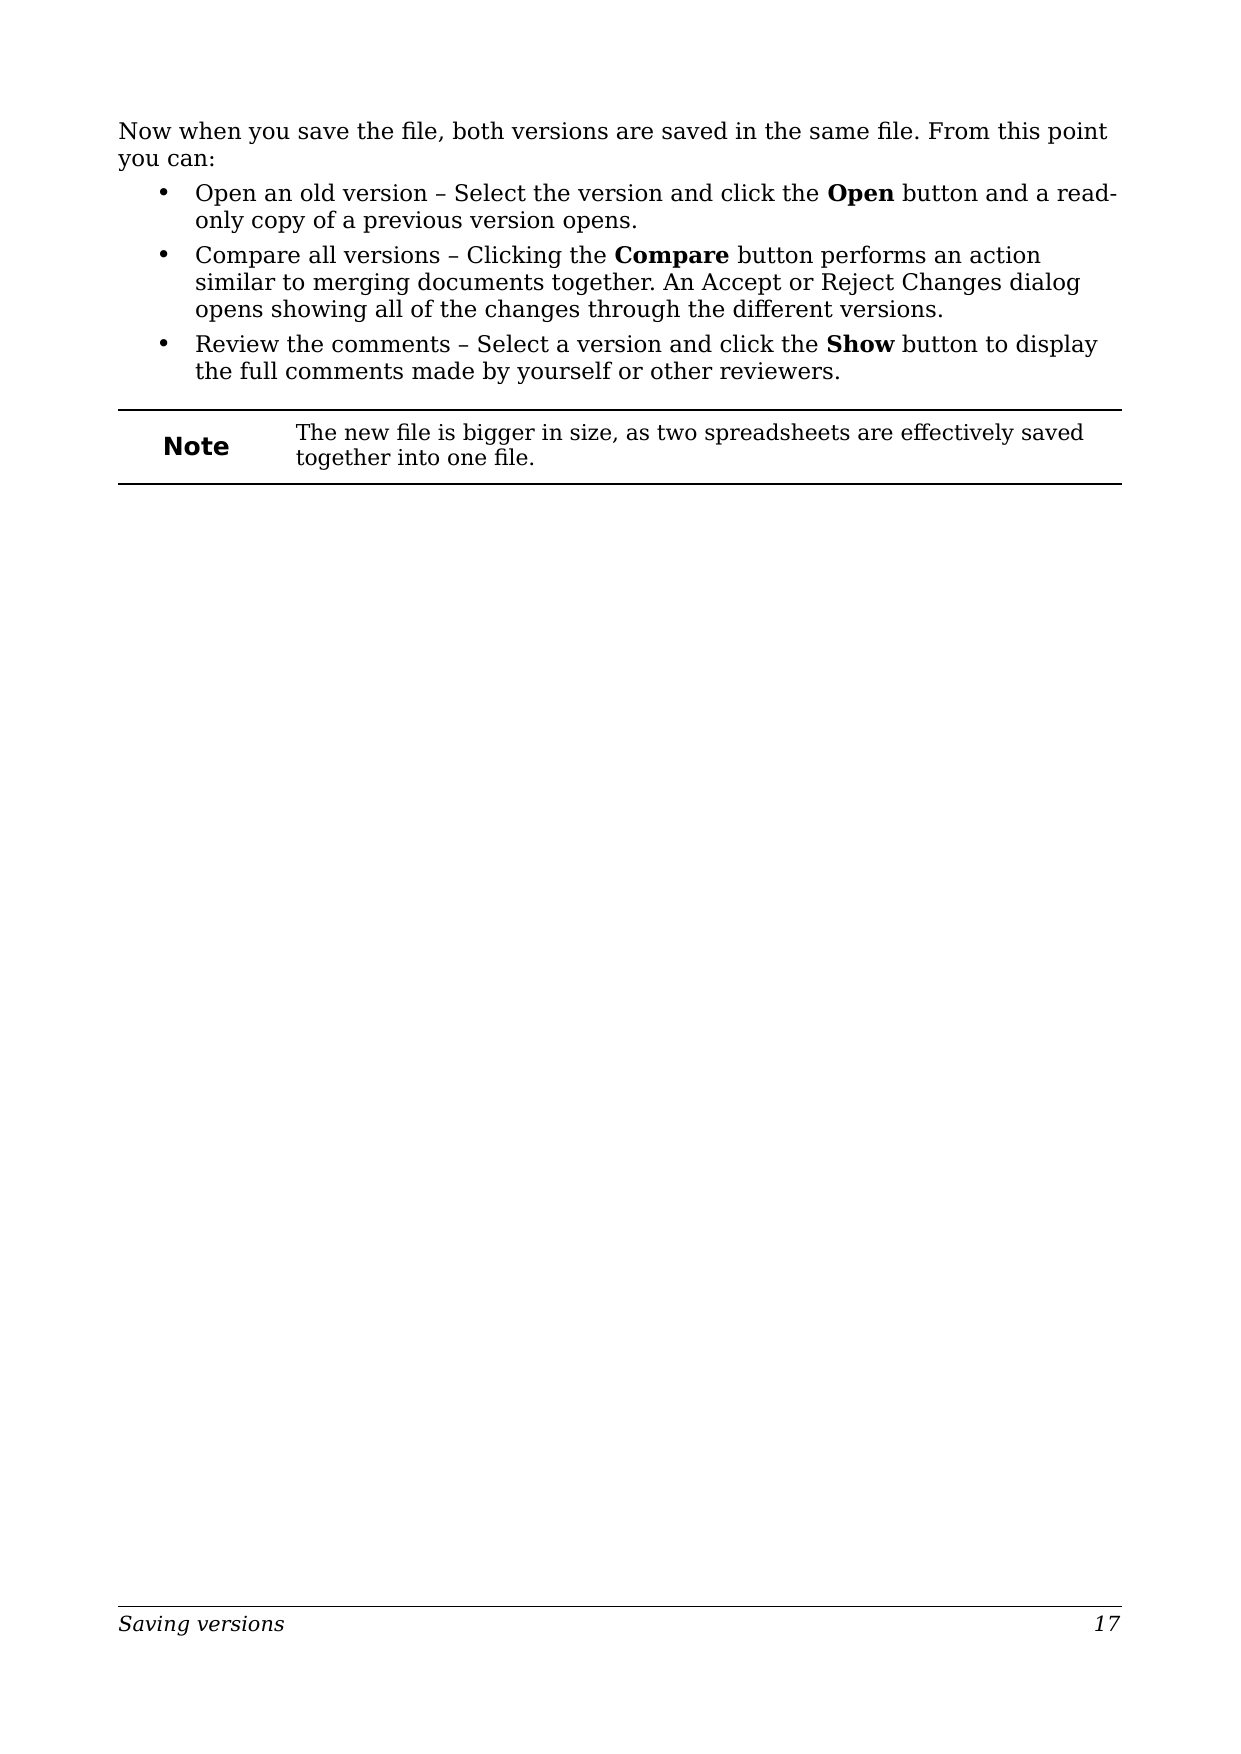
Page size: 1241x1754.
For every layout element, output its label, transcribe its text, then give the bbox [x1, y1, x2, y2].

list Now when you save the file, both versions are saved in the same file. From this point you can: [118, 118, 1122, 171]
list Open an old version – Select the version and click the Open button and a read-only copy of a previous version opens. [156, 178, 1122, 234]
table_header The new file is bigger in size, as two spreadsheets are effectively saved together into one file. [274, 411, 1122, 483]
list Review the comments – Select a version and click the Show button to display the full comments made by yourself or other reviewers. [156, 329, 1122, 384]
list Compare all versions – Clicking the Compare button performs an action similar to merging documents together. An Accept or Reject Changes dialog opens showing all of the changes through the different versions. [156, 240, 1122, 322]
table_header Note [118, 411, 274, 483]
